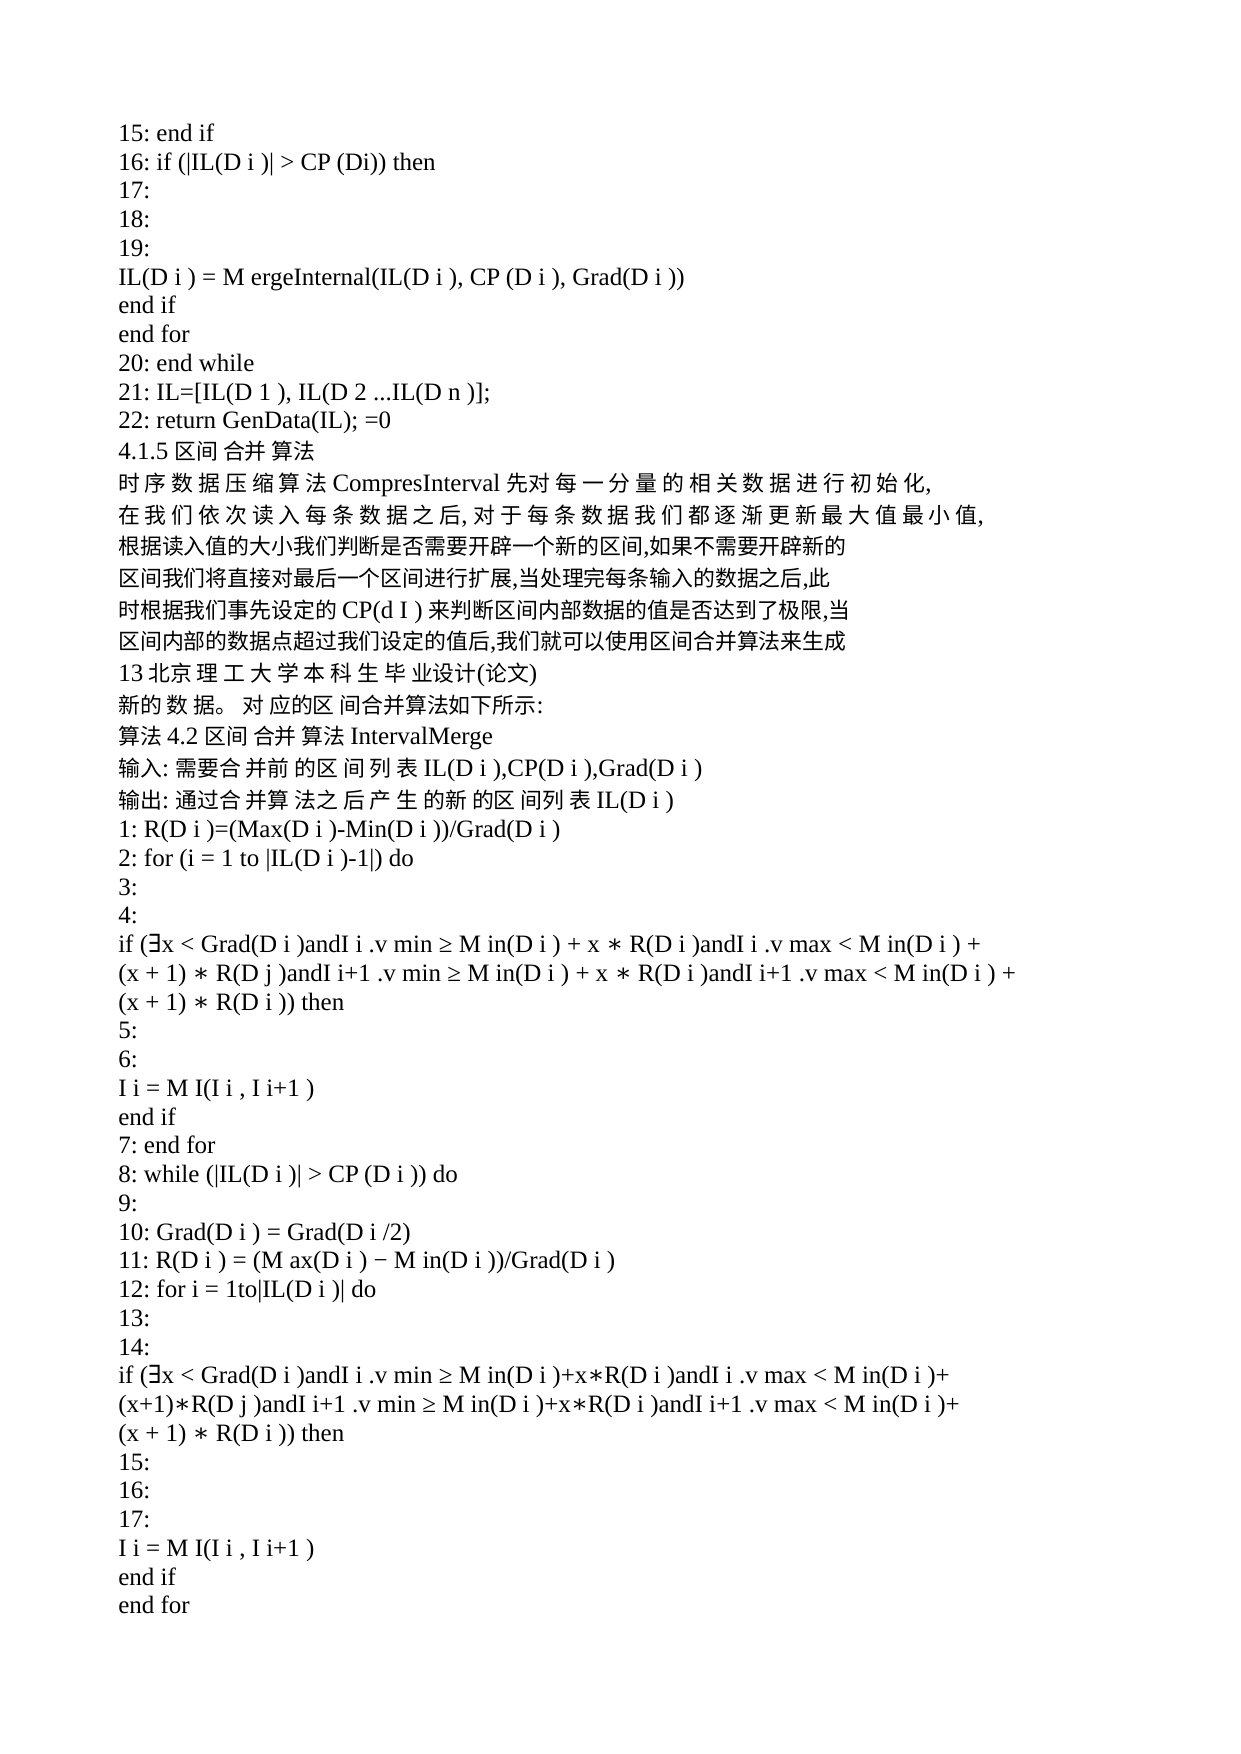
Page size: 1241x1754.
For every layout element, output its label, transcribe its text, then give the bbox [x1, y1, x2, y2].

text 16: if (|IL(D i )| > CP (Di)) then [118, 147, 1122, 176]
text (x + 1) ∗ R(D i )) then [118, 1418, 1122, 1447]
text I i = M I(I i , I i+1 ) [118, 1533, 1122, 1562]
text 新的 数 据。 对 应的区 间合并算法如下所示: [118, 688, 1122, 719]
text 21: IL=[IL(D 1 ), IL(D 2 ...IL(D n )]; [118, 377, 1122, 406]
text end if [118, 1562, 1122, 1591]
text 时 序 数 据 压 缩 算 法 CompresInterval 先对 每 一 分 量 的 相 关 数 据 进 行 初 始 化, [118, 466, 1122, 498]
text end if [118, 291, 1122, 319]
text end for [118, 1591, 1122, 1619]
text (x+1)∗R(D j )andI i+1 .v min ≥ M in(D i )+x∗R(D i )andI i+1 .v max < M in(D i )+ [118, 1389, 1122, 1418]
text 13: [118, 1303, 1122, 1332]
text end if [118, 1102, 1122, 1131]
text 19: [118, 233, 1122, 262]
text 22: return GenData(IL); =0 [118, 406, 1122, 434]
text 4: [118, 901, 1122, 929]
text end for [118, 319, 1122, 348]
text if (∃x < Grad(D i )andI i .v min ≥ M in(D i ) + x ∗ R(D i )andI i .v max < M in(D i ) + [118, 929, 1122, 958]
text 17: [118, 176, 1122, 204]
text 16: [118, 1476, 1122, 1504]
text 4.1.5 区间 合并 算法 [118, 434, 1122, 466]
text 20: end while [118, 348, 1122, 377]
text 15: end if [118, 118, 1122, 147]
text (x + 1) ∗ R(D i )) then [118, 987, 1122, 1016]
text I i = M I(I i , I i+1 ) [118, 1073, 1122, 1102]
text 时根据我们事先设定的 CP(d I ) 来判断区间内部数据的值是否达到了极限,当 [118, 593, 1122, 624]
text 根据读入值的大小我们判断是否需要开辟一个新的区间,如果不需要开辟新的 [118, 529, 1122, 561]
text if (∃x < Grad(D i )andI i .v min ≥ M in(D i )+x∗R(D i )andI i .v max < M in(D i )+ [118, 1361, 1122, 1389]
text 5: [118, 1016, 1122, 1044]
text 6: [118, 1044, 1122, 1073]
text 在 我 们 依 次 读 入 每 条 数 据 之 后, 对 于 每 条 数 据 我 们 都 逐 渐 更 新 最 大 值 最 小 值, [118, 498, 1122, 529]
text 9: [118, 1188, 1122, 1217]
text 12: for i = 1to|IL(D i )| do [118, 1274, 1122, 1303]
text (x + 1) ∗ R(D j )andI i+1 .v min ≥ M in(D i ) + x ∗ R(D i )andI i+1 .v max < M in(D i ) + [118, 958, 1122, 987]
text 3: [118, 872, 1122, 901]
text 18: [118, 204, 1122, 233]
text 11: R(D i ) = (M ax(D i ) − M in(D i ))/Grad(D i ) [118, 1246, 1122, 1274]
text 13北京 理 工 大 学 本 科 生 毕 业设计(论文) [118, 656, 1122, 688]
text 17: [118, 1504, 1122, 1533]
text 区间内部的数据点超过我们设定的值后,我们就可以使用区间合并算法来生成 [118, 624, 1122, 656]
text 1: R(D i )=(Max(D i )-Min(D i ))/Grad(D i ) [118, 814, 1122, 843]
text 输出: 通过合 并算 法之 后 产 生 的新 的区 间列 表 IL(D i ) [118, 783, 1122, 814]
text 14: [118, 1332, 1122, 1361]
text 2: for (i = 1 to |IL(D i )-1|) do [118, 843, 1122, 872]
text 8: while (|IL(D i )| > CP (D i )) do [118, 1159, 1122, 1188]
text 区间我们将直接对最后一个区间进行扩展,当处理完每条输入的数据之后,此 [118, 561, 1122, 593]
text 7: end for [118, 1131, 1122, 1159]
text 输入: 需要合 并前 的区 间 列 表 IL(D i ),CP(D i ),Grad(D i ) [118, 751, 1122, 783]
text 15: [118, 1447, 1122, 1476]
text IL(D i ) = M ergeInternal(IL(D i ), CP (D i ), Grad(D i )) [118, 262, 1122, 291]
text 算法 4.2 区间 合并 算法 IntervalMerge [118, 719, 1122, 751]
text 10: Grad(D i ) = Grad(D i /2) [118, 1217, 1122, 1246]
